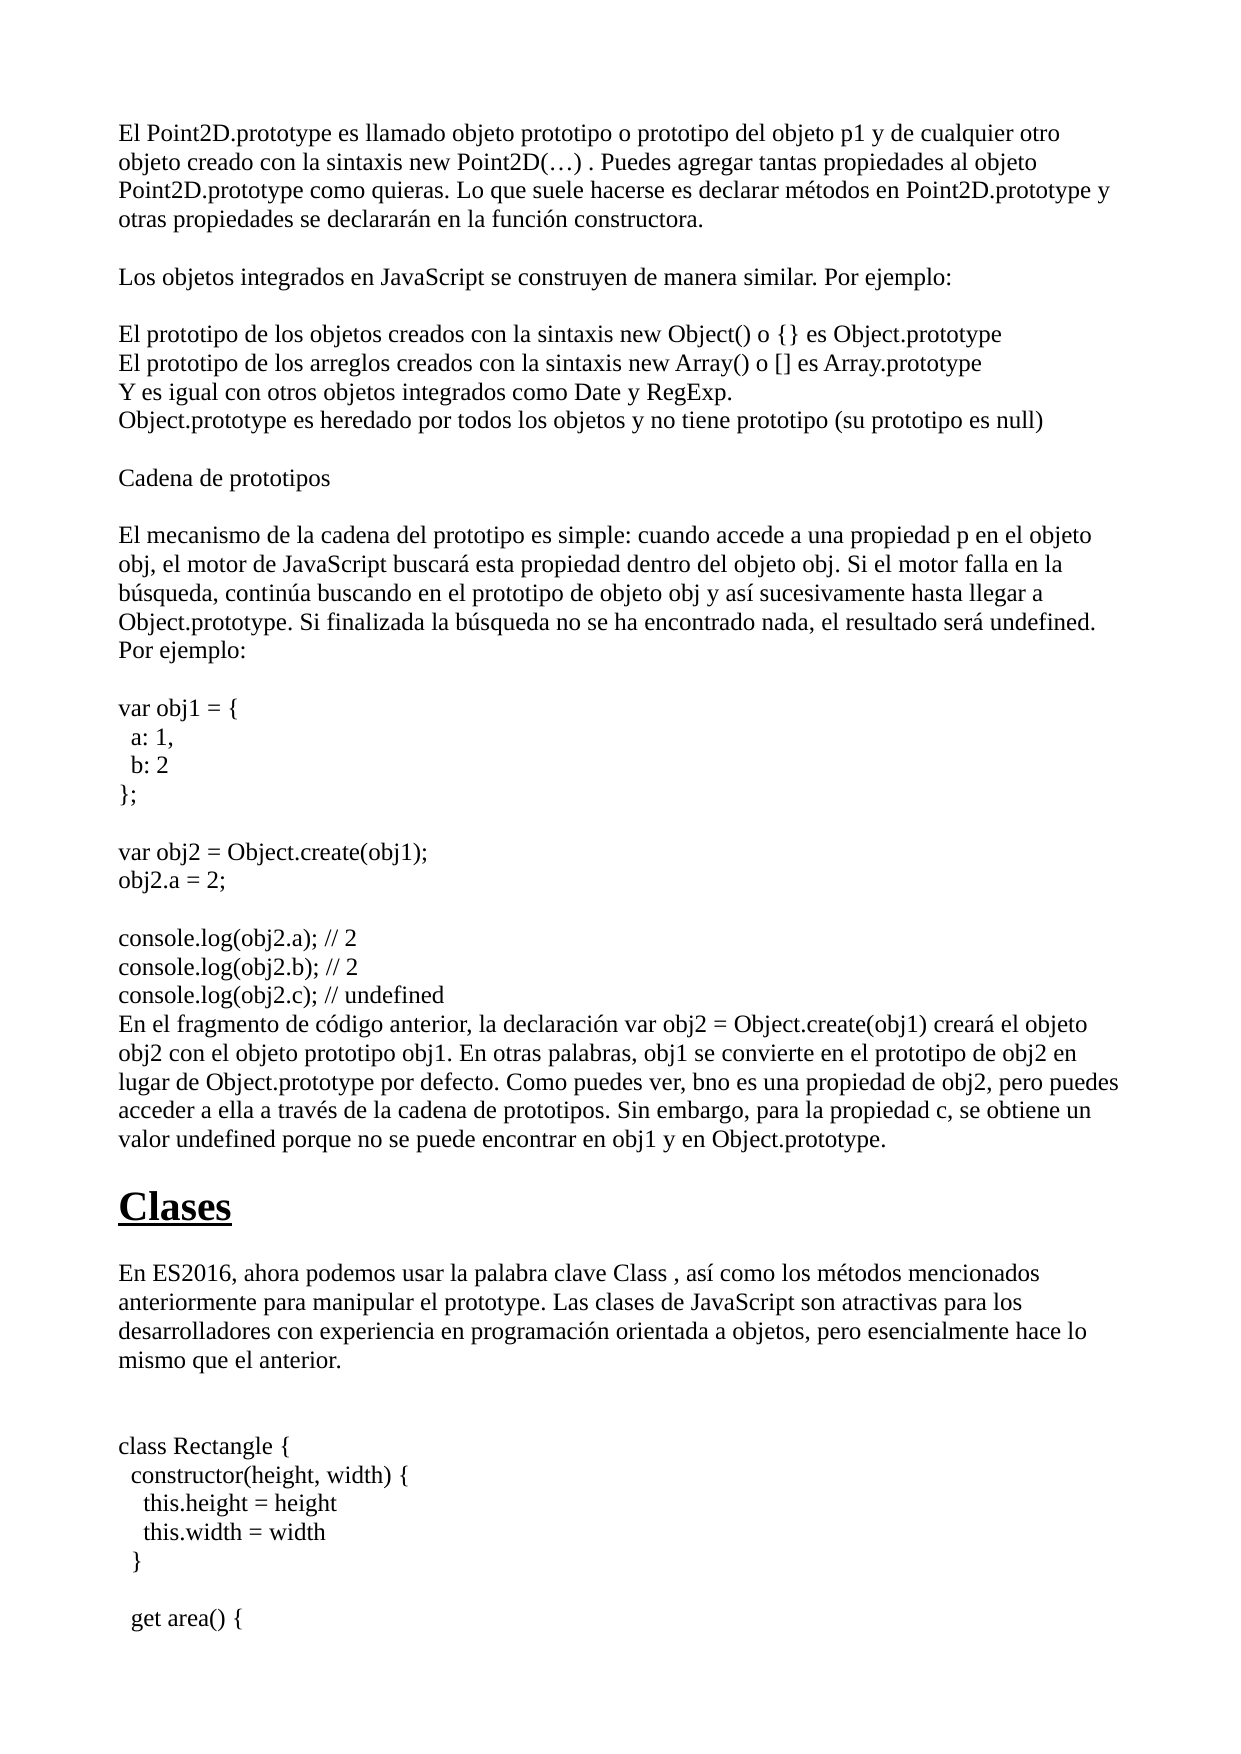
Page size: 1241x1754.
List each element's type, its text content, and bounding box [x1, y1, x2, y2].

text } [118, 1546, 1122, 1575]
text Object.prototype es heredado por todos los objetos y no tiene prototipo (su prototipo es null) [118, 406, 1122, 434]
text El prototipo de los arreglos creados con la sintaxis new Array() o [] es Array.prototype [118, 348, 1122, 377]
text El mecanismo de la cadena del prototipo es simple: cuando accede a una propiedad p en el objeto obj, el motor de JavaScript buscará esta propiedad dentro del objeto obj. Si el motor falla en la búsqueda, continúa buscando en el prototipo de objeto obj y así sucesivamente hasta llegar a Object.prototype. Si finalizada la búsqueda no se ha encontrado nada, el resultado será undefined. Por ejemplo: [118, 521, 1122, 664]
text El Point2D.prototype es llamado objeto prototipo o prototipo del objeto p1 y de cualquier otro objeto creado con la sintaxis new Point2D(…) . Puedes agregar tantas propiedades al objeto Point2D.prototype como quieras. Lo que suele hacerse es declarar métodos en Point2D.prototype y otras propiedades se declararán en la función constructora. [118, 118, 1122, 233]
text get area() { [118, 1603, 1122, 1632]
text Clases [118, 1182, 1122, 1230]
text console.log(obj2.c); // undefined [118, 981, 1122, 1009]
text Y es igual con otros objetos integrados como Date y RegExp. [118, 377, 1122, 406]
text this.width = width [118, 1517, 1122, 1546]
text var obj2 = Object.create(obj1); [118, 837, 1122, 866]
text }; [118, 779, 1122, 808]
text El prototipo de los objetos creados con la sintaxis new Object() o {} es Object.prototype [118, 319, 1122, 348]
text this.height = height [118, 1488, 1122, 1517]
text constructor(height, width) { [118, 1460, 1122, 1488]
text b: 2 [118, 751, 1122, 779]
text console.log(obj2.a); // 2 [118, 923, 1122, 952]
text var obj1 = { [118, 693, 1122, 722]
text En ES2016, ahora podemos usar la palabra clave Class , así como los métodos mencionados anteriormente para manipular el prototype. Las clases de JavaScript son atractivas para los desarrolladores con experiencia en programación orientada a objetos, pero esencialmente hace lo mismo que el anterior. [118, 1258, 1122, 1373]
text Los objetos integrados en JavaScript se construyen de manera similar. Por ejemplo: [118, 262, 1122, 291]
text class Rectangle { [118, 1431, 1122, 1460]
text a: 1, [118, 722, 1122, 751]
text En el fragmento de código anterior, la declaración var obj2 = Object.create(obj1) creará el objeto obj2 con el objeto prototipo obj1. En otras palabras, obj1 se convierte en el prototipo de obj2 en lugar de Object.prototype por defecto. Como puedes ver, bno es una propiedad de obj2, pero puedes acceder a ella a través de la cadena de prototipos. Sin embargo, para la propiedad c, se obtiene un valor undefined porque no se puede encontrar en obj1 y en Object.prototype. [118, 1009, 1122, 1153]
text Cadena de prototipos [118, 463, 1122, 492]
text obj2.a = 2; [118, 866, 1122, 894]
text console.log(obj2.b); // 2 [118, 952, 1122, 981]
